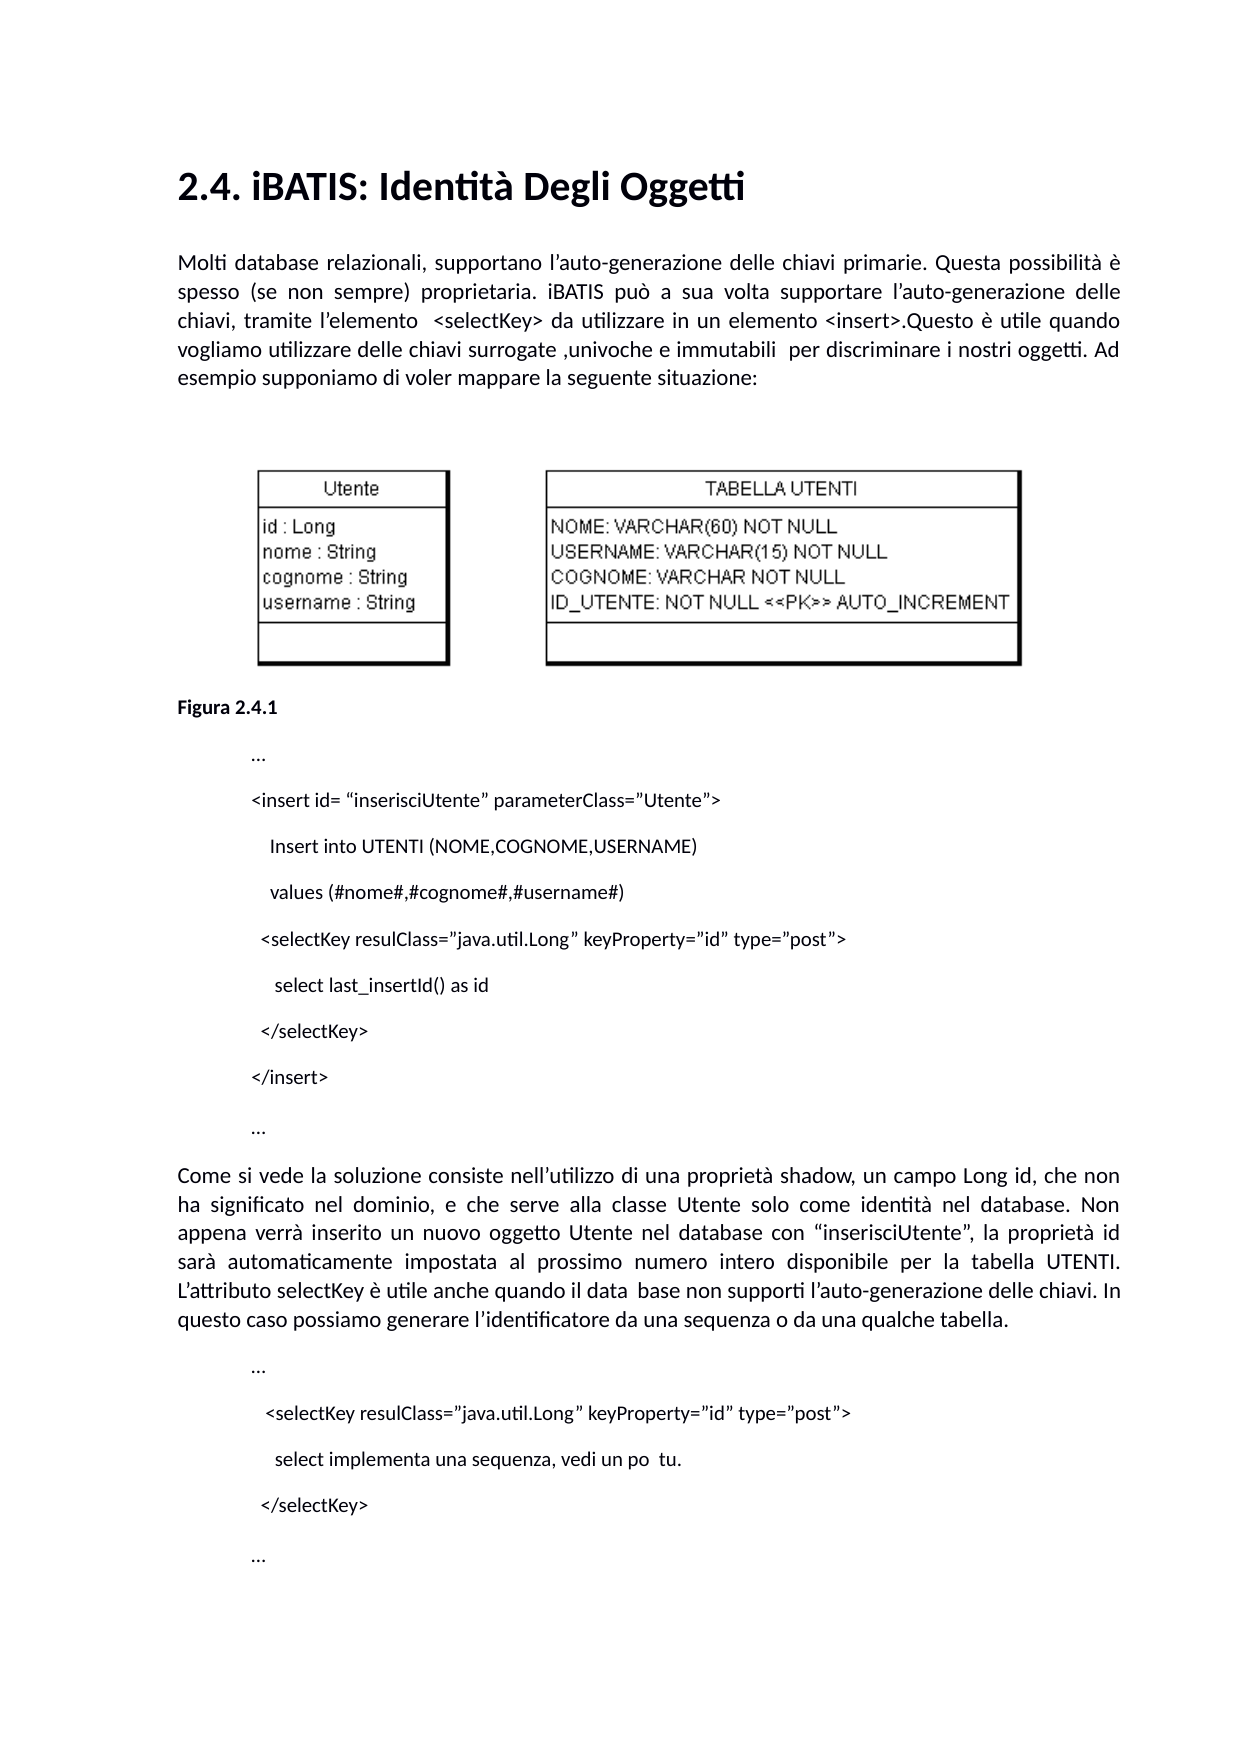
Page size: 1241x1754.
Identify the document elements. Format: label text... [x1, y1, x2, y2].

text Insert into UTENTI (NOME,COGNOME,USERNAME) [251, 833, 1122, 859]
text <insert id= “inserisciUtente” parameterClass=”Utente”> [251, 787, 1122, 812]
text … [251, 1354, 1122, 1379]
text Come si vede la soluzione consiste nell’utilizzo di una proprietà shadow, un campo Long id, che non ha significato nel dominio, e che serve alla classe Utente solo come identità nel database. Non appena verrà inserito un nuovo oggetto Utente nel database con “inserisciUtente”, la proprietà id sarà automaticamente impostata al prossimo numero intero disponibile per la tabella UTENTI. L’attributo selectKey è utile anche quando il data base non supporti l’auto-generazione delle chiavi. In questo caso possiamo generare l’identificatore da una sequenza o da una qualche tabella. [177, 1160, 1122, 1333]
subtitle iBATIS: Identità Degli Oggetti [177, 159, 1122, 210]
text values (#nome#,#cognome#,#username#) [251, 879, 1122, 905]
text … [251, 741, 1122, 766]
text </insert> [251, 1064, 1122, 1090]
text Figura 2.4.1 [177, 691, 1122, 720]
text select last_insertId() as id [251, 972, 1122, 997]
text select implementa una sequenza, vedi un po tu. [251, 1446, 1122, 1472]
text </selectKey> [251, 1492, 1122, 1518]
text Molti database relazionali, supportano l’auto-generazione delle chiavi primarie. Questa possibilità è spesso (se non sempre) proprietaria. iBATIS può a sua volta supportare l’auto-generazione delle chiavi, tramite l’elemento <selectKey> da utilizzare in un elemento <insert>.Questo è utile quando vogliamo utilizzare delle chiavi surrogate ,univoche e immutabili per discriminare i nostri oggetti. Ad esempio supponiamo di voler mappare la seguente situazione: [177, 248, 1122, 392]
text <selectKey resulClass=”java.util.Long” keyProperty=”id” type=”post”> [251, 1400, 1122, 1425]
text </selectKey> [251, 1018, 1122, 1044]
text <selectKey resulClass=”java.util.Long” keyProperty=”id” type=”post”> [251, 926, 1122, 951]
text … [251, 1111, 1122, 1139]
text … [251, 1539, 1122, 1567]
picture [251, 462, 1029, 671]
